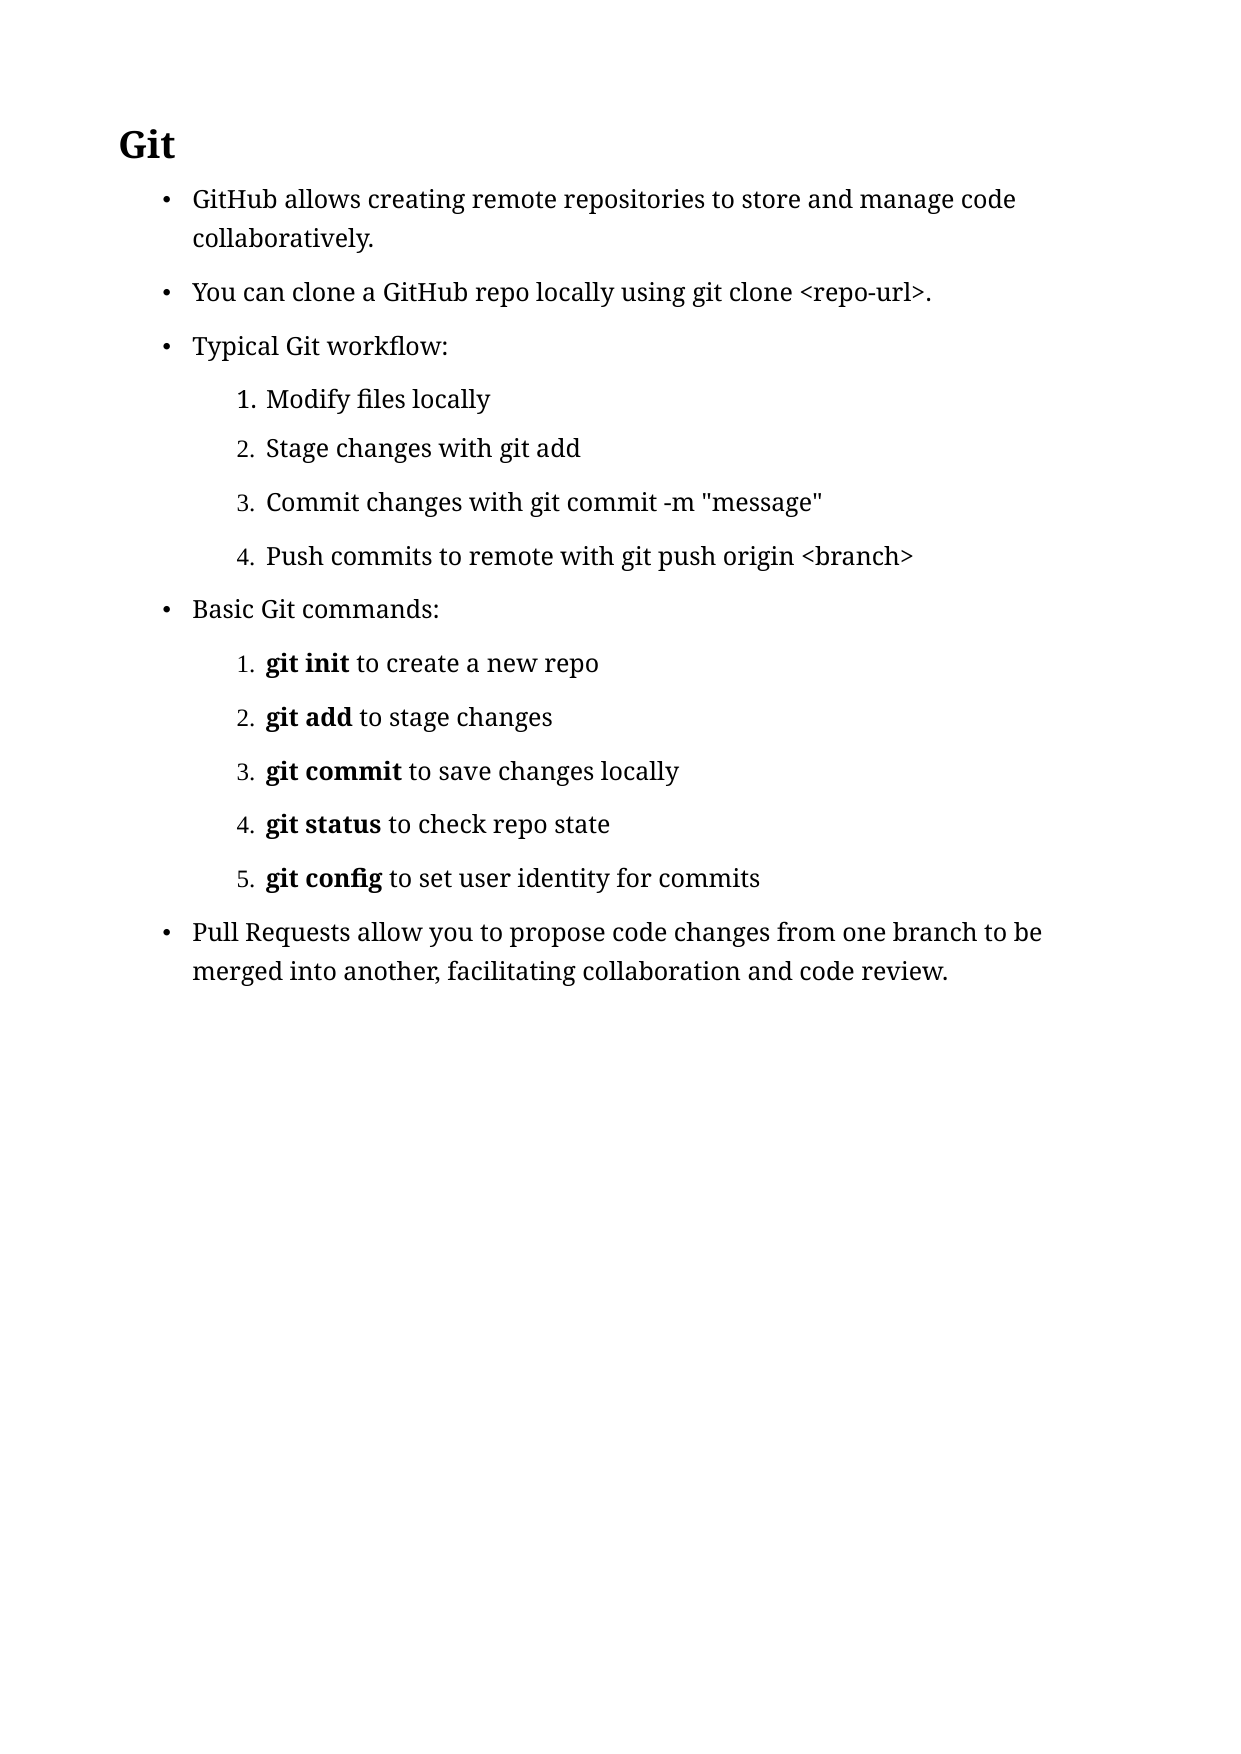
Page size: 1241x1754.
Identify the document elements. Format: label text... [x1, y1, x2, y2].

list Basic Git commands: [162, 592, 1122, 626]
list git add to stage changes [236, 699, 1122, 733]
list git init to create a new repo [236, 646, 1122, 680]
list git status to check repo state [236, 807, 1122, 841]
list git commit to save changes locally [236, 753, 1122, 787]
list Typical Git workflow: [162, 328, 1122, 362]
list Commit changes with git commit -m "message" [236, 484, 1122, 518]
list Push commits to remote with git push origin <branch> [236, 538, 1122, 572]
list git config to set user identity for commits [236, 861, 1122, 895]
subtitle Git [118, 118, 1122, 169]
list You can clone a GitHub repo locally using git clone <repo-url>. [162, 274, 1122, 309]
list Pull Requests allow you to propose code changes from one branch to be merged into another, facilitating collaboration and code review. [162, 914, 1122, 1027]
list Modify files locally [236, 382, 1122, 416]
list Stage changes with git add [236, 431, 1122, 465]
list GitHub allows creating remote repositories to store and manage code collaboratively. [162, 182, 1122, 255]
